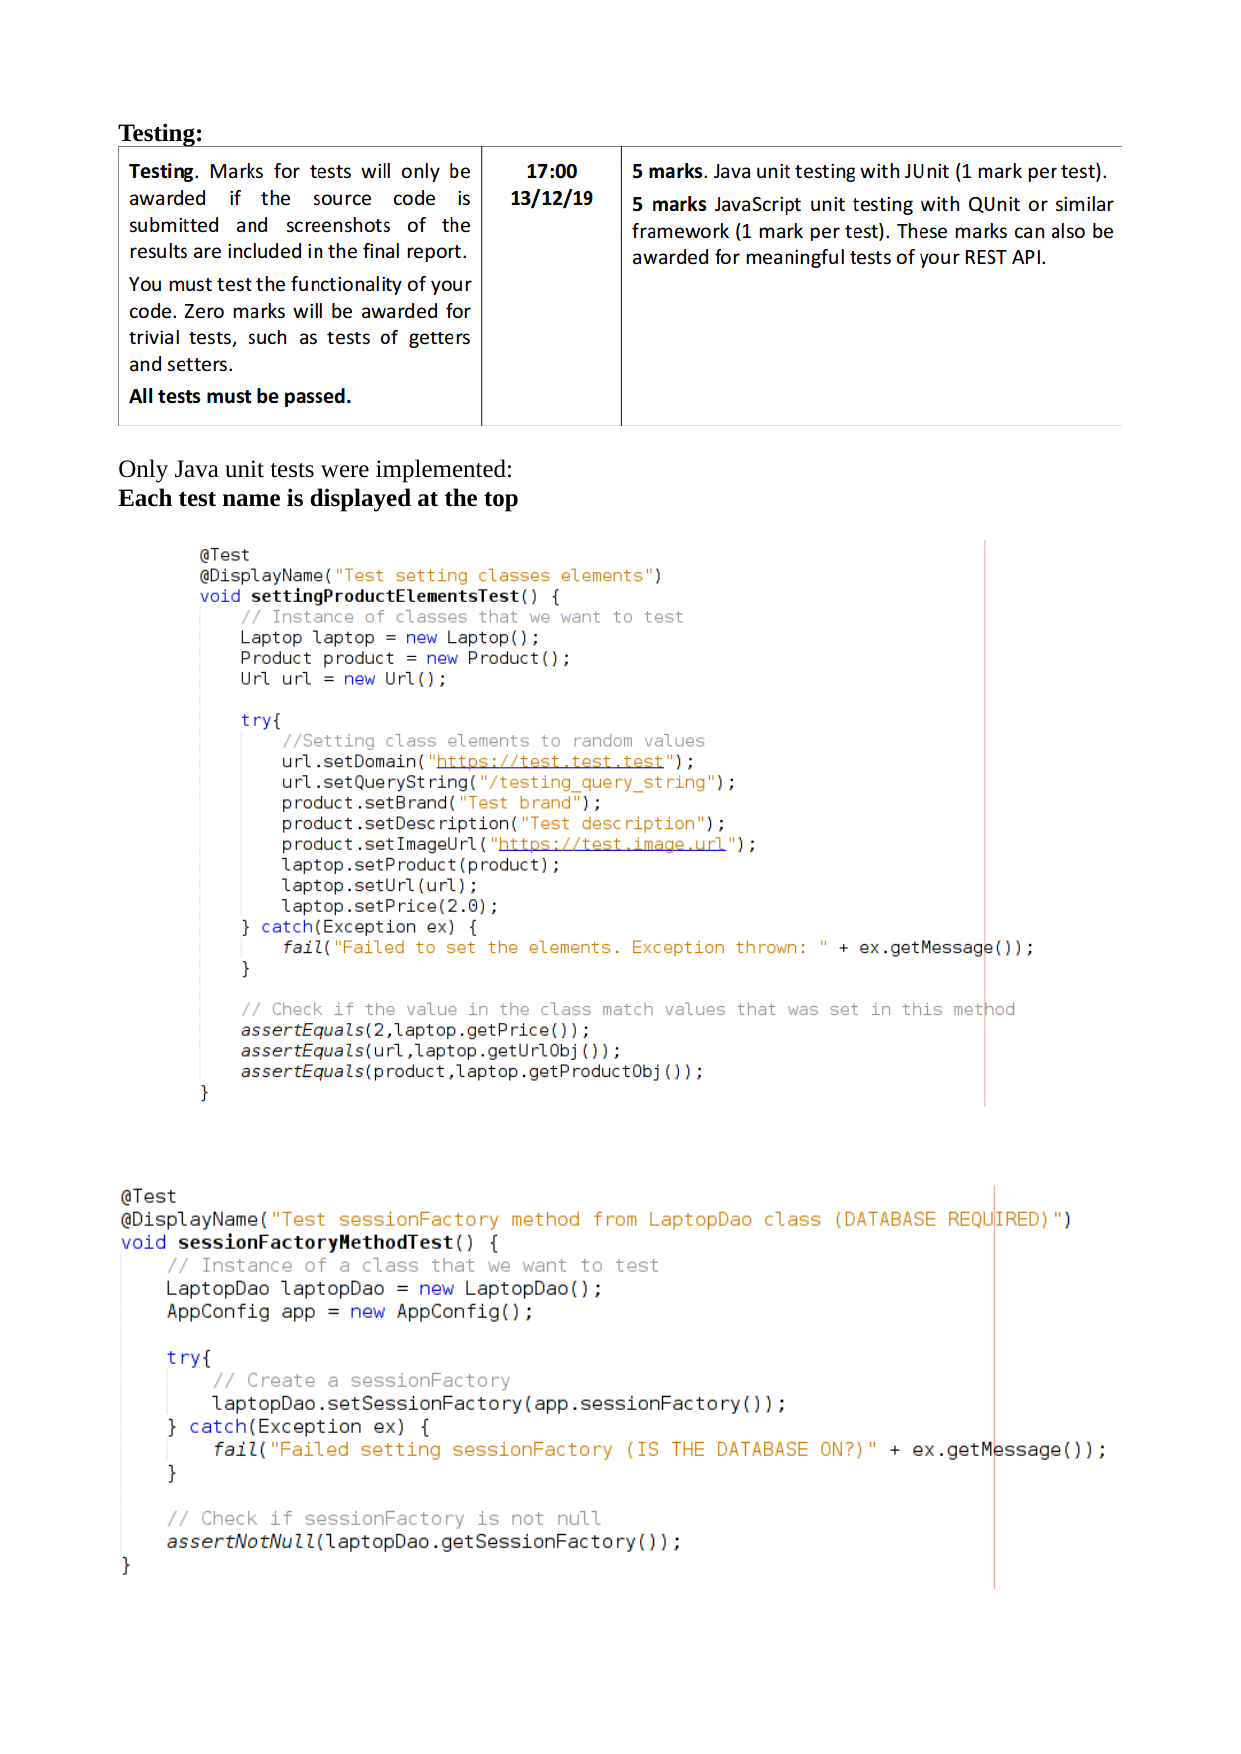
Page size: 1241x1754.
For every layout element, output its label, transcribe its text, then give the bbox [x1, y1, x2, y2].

text Only Java unit tests were implemented: [118, 454, 1122, 483]
picture [196, 540, 1044, 1107]
picture [118, 146, 1123, 426]
text Testing: [118, 118, 1122, 146]
picture [118, 1185, 1123, 1589]
text Each test name is displayed at the top [118, 483, 1122, 512]
